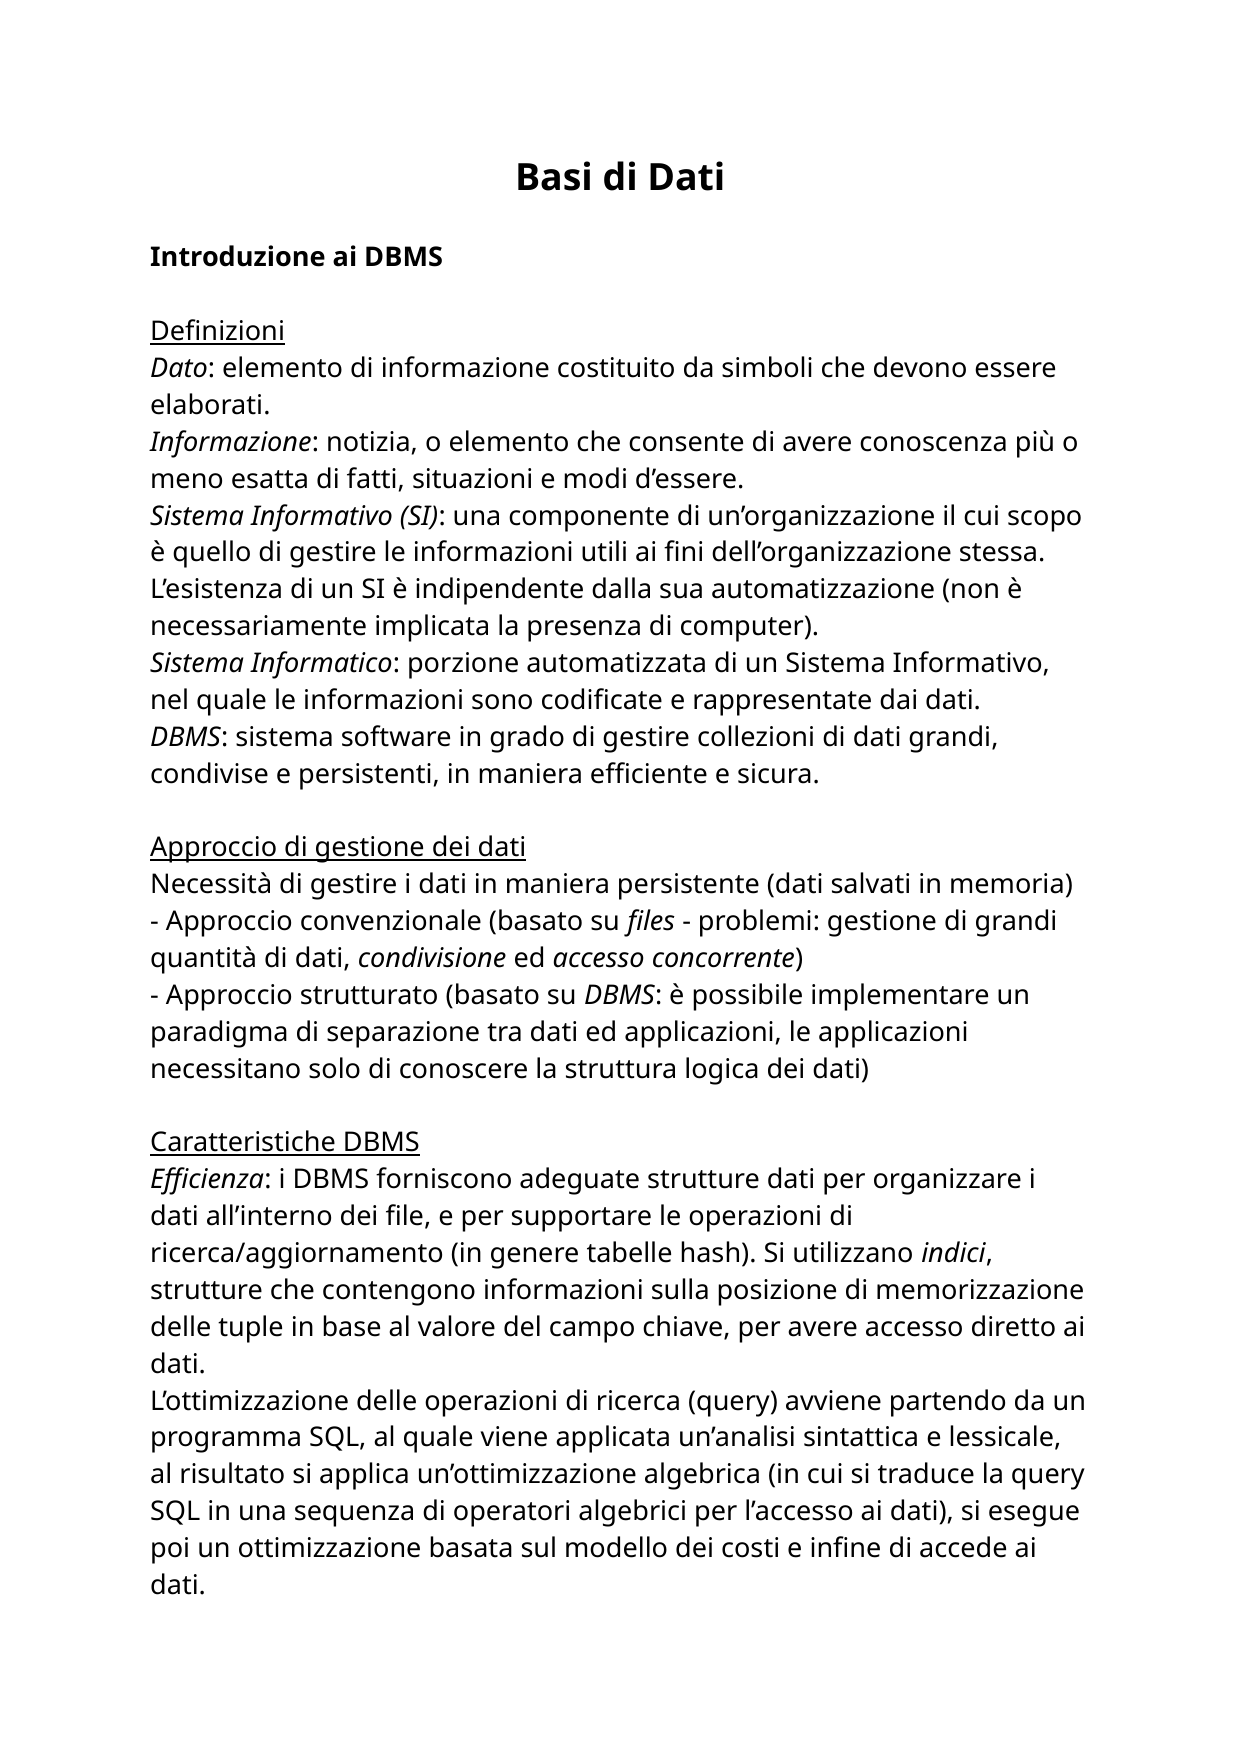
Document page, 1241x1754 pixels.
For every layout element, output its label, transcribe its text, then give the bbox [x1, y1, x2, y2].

text Necessità di gestire i dati in maniera persistente (dati salvati in memoria) [150, 865, 1090, 902]
text Approccio di gestione dei dati [150, 828, 1090, 865]
text Basi di Dati [150, 150, 1090, 201]
text DBMS: sistema software in grado di gestire collezioni di dati grandi, condivise e persistenti, in maniera efficiente e sicura. [150, 717, 1090, 791]
text Sistema Informativo (SI): una componente di un’organizzazione il cui scopo è quello di gestire le informazioni utili ai fini dell’organizzazione stessa. L’esistenza di un SI è indipendente dalla sua automatizzazione (non è necessariamente implicata la presenza di computer). [150, 496, 1090, 643]
text L’ottimizzazione delle operazioni di ricerca (query) avviene partendo da un programma SQL, al quale viene applicata un’analisi sintattica e lessicale, al risultato si applica un’ottimizzazione algebrica (in cui si traduce la query SQL in una sequenza di operatori algebrici per l’accesso ai dati), si esegue poi un ottimizzazione basata sul modello dei costi e infine di accede ai dati. [150, 1381, 1090, 1602]
text Informazione: notizia, o elemento che consente di avere conoscenza più o meno esatta di fatti, situazioni e modi d’essere. [150, 422, 1090, 496]
text Sistema Informatico: porzione automatizzata di un Sistema Informativo, nel quale le informazioni sono codificate e rappresentate dai dati. [150, 643, 1090, 717]
text Introduzione ai DBMS [150, 238, 1090, 275]
text Efficienza: i DBMS forniscono adeguate strutture dati per organizzare i dati all’interno dei file, e per supportare le operazioni di ricerca/aggiornamento (in genere tabelle hash). Si utilizzano indici, strutture che contengono informazioni sulla posizione di memorizzazione delle tuple in base al valore del campo chiave, per avere accesso diretto ai dati. [150, 1160, 1090, 1381]
text Definizioni [150, 312, 1090, 348]
text - Approccio convenzionale (basato su files - problemi: gestione di grandi quantità di dati, condivisione ed accesso concorrente) [150, 902, 1090, 975]
text Caratteristiche DBMS [150, 1123, 1090, 1160]
text - Approccio strutturato (basato su DBMS: è possibile implementare un paradigma di separazione tra dati ed applicazioni, le applicazioni necessitano solo di conoscere la struttura logica dei dati) [150, 975, 1090, 1086]
text Dato: elemento di informazione costituito da simboli che devono essere elaborati. [150, 348, 1090, 422]
